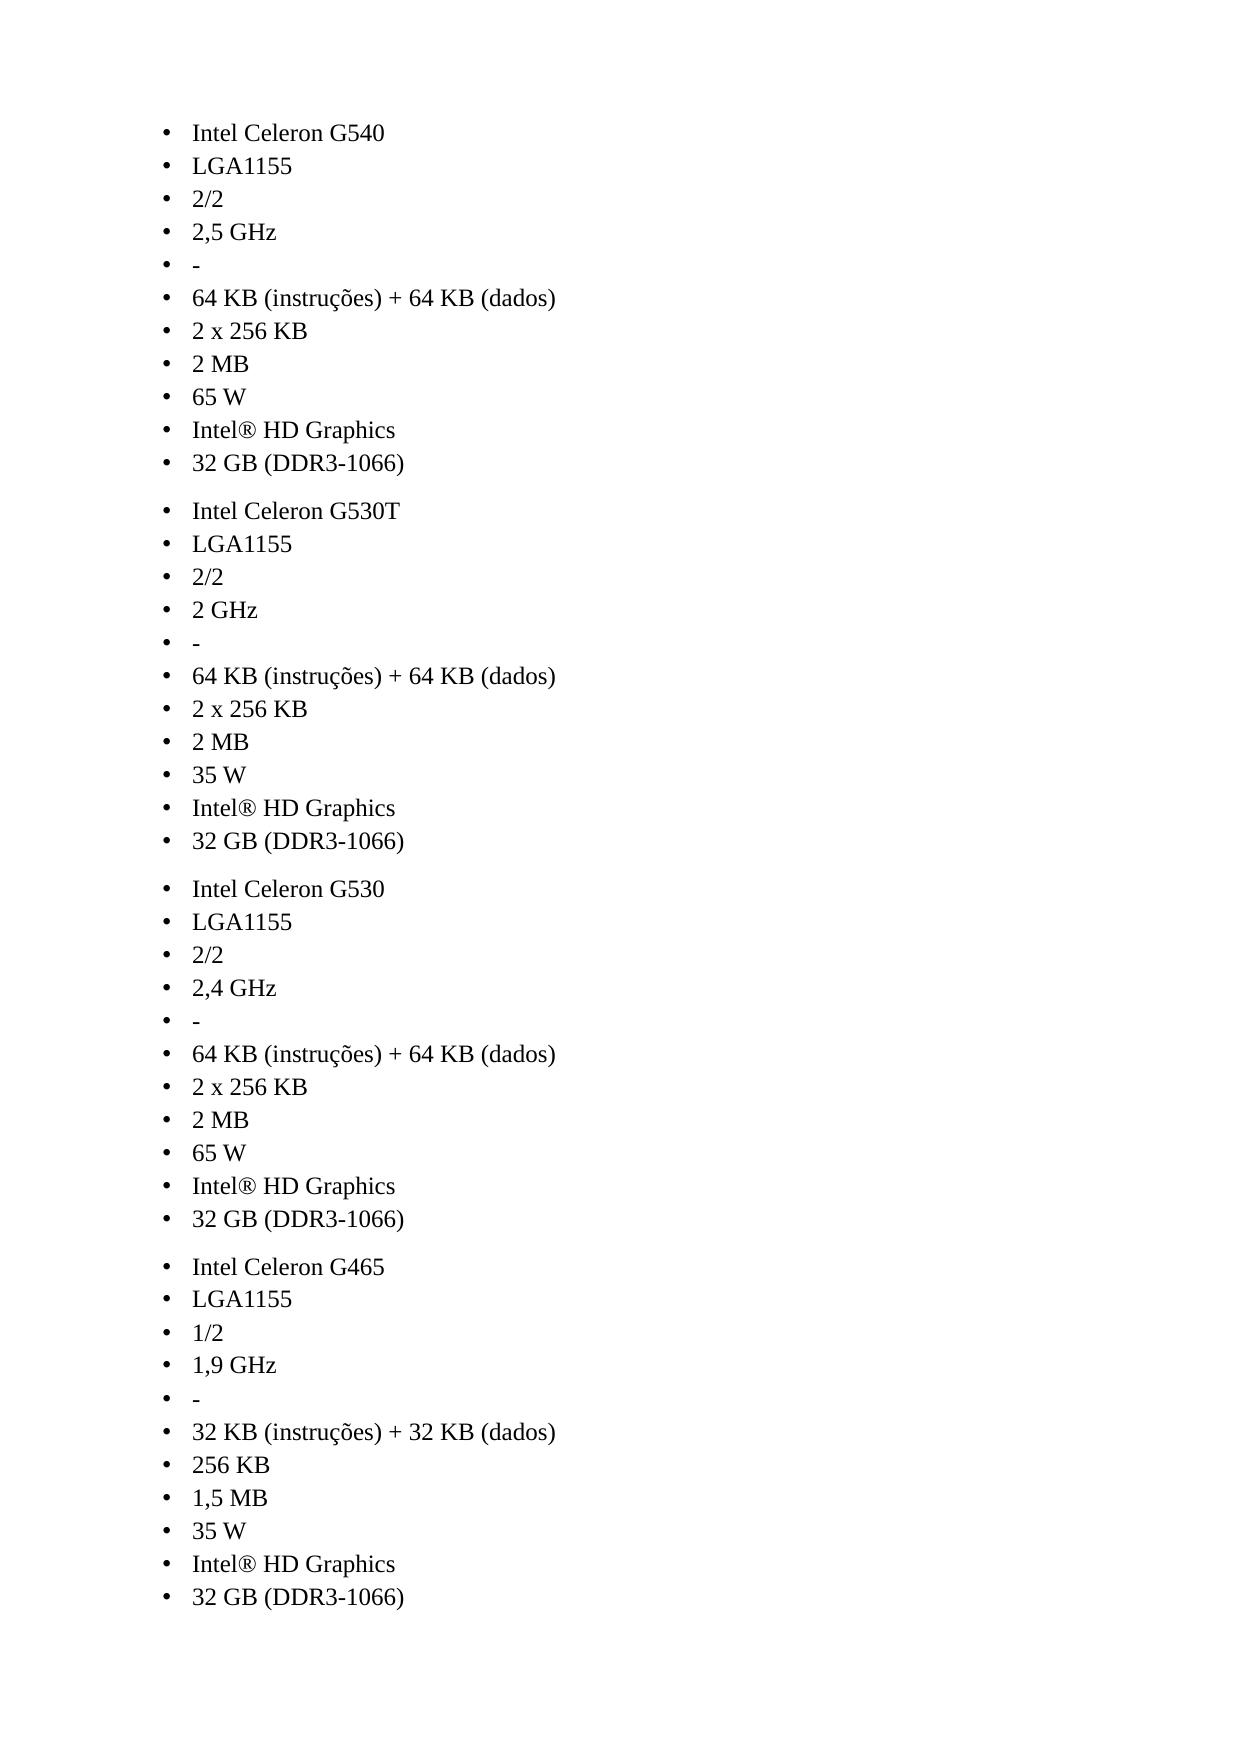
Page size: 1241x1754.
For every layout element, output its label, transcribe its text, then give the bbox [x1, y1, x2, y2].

list - [162, 250, 1122, 279]
list Intel Celeron G465 [162, 1252, 1122, 1280]
list 32 GB (DDR3-1066) [162, 826, 1122, 855]
list 2 MB [162, 1105, 1122, 1134]
list 1,9 GHz [162, 1351, 1122, 1379]
list LGA1155 [162, 1284, 1122, 1313]
list LGA1155 [162, 529, 1122, 558]
list 64 KB (instruções) + 64 KB (dados) [162, 283, 1122, 312]
list - [162, 1006, 1122, 1034]
list Intel Celeron G530 [162, 874, 1122, 902]
list Intel® HD Graphics [162, 1549, 1122, 1577]
list LGA1155 [162, 151, 1122, 180]
list 2/2 [162, 940, 1122, 968]
list 65 W [162, 1138, 1122, 1167]
list 2/2 [162, 562, 1122, 591]
list 35 W [162, 760, 1122, 789]
list - [162, 628, 1122, 657]
list 2 GHz [162, 595, 1122, 624]
list 1/2 [162, 1318, 1122, 1346]
list 1,5 MB [162, 1483, 1122, 1511]
list 2 x 256 KB [162, 316, 1122, 345]
list 32 GB (DDR3-1066) [162, 1204, 1122, 1233]
list 2 MB [162, 727, 1122, 756]
list 2,5 GHz [162, 217, 1122, 246]
list Intel® HD Graphics [162, 415, 1122, 444]
list Intel Celeron G530T [162, 496, 1122, 525]
list 256 KB [162, 1450, 1122, 1478]
list 2 x 256 KB [162, 1072, 1122, 1101]
list 32 GB (DDR3-1066) [162, 1582, 1122, 1611]
list Intel® HD Graphics [162, 793, 1122, 822]
list Intel® HD Graphics [162, 1171, 1122, 1200]
list Intel Celeron G540 [162, 118, 1122, 147]
list 2 MB [162, 349, 1122, 378]
list 2/2 [162, 184, 1122, 213]
list 65 W [162, 382, 1122, 411]
list 64 KB (instruções) + 64 KB (dados) [162, 661, 1122, 690]
list 2 x 256 KB [162, 694, 1122, 723]
list - [162, 1384, 1122, 1412]
list LGA1155 [162, 907, 1122, 936]
list 64 KB (instruções) + 64 KB (dados) [162, 1039, 1122, 1068]
list 32 GB (DDR3-1066) [162, 448, 1122, 477]
list 35 W [162, 1516, 1122, 1544]
list 2,4 GHz [162, 973, 1122, 1002]
list 32 KB (instruções) + 32 KB (dados) [162, 1417, 1122, 1445]
